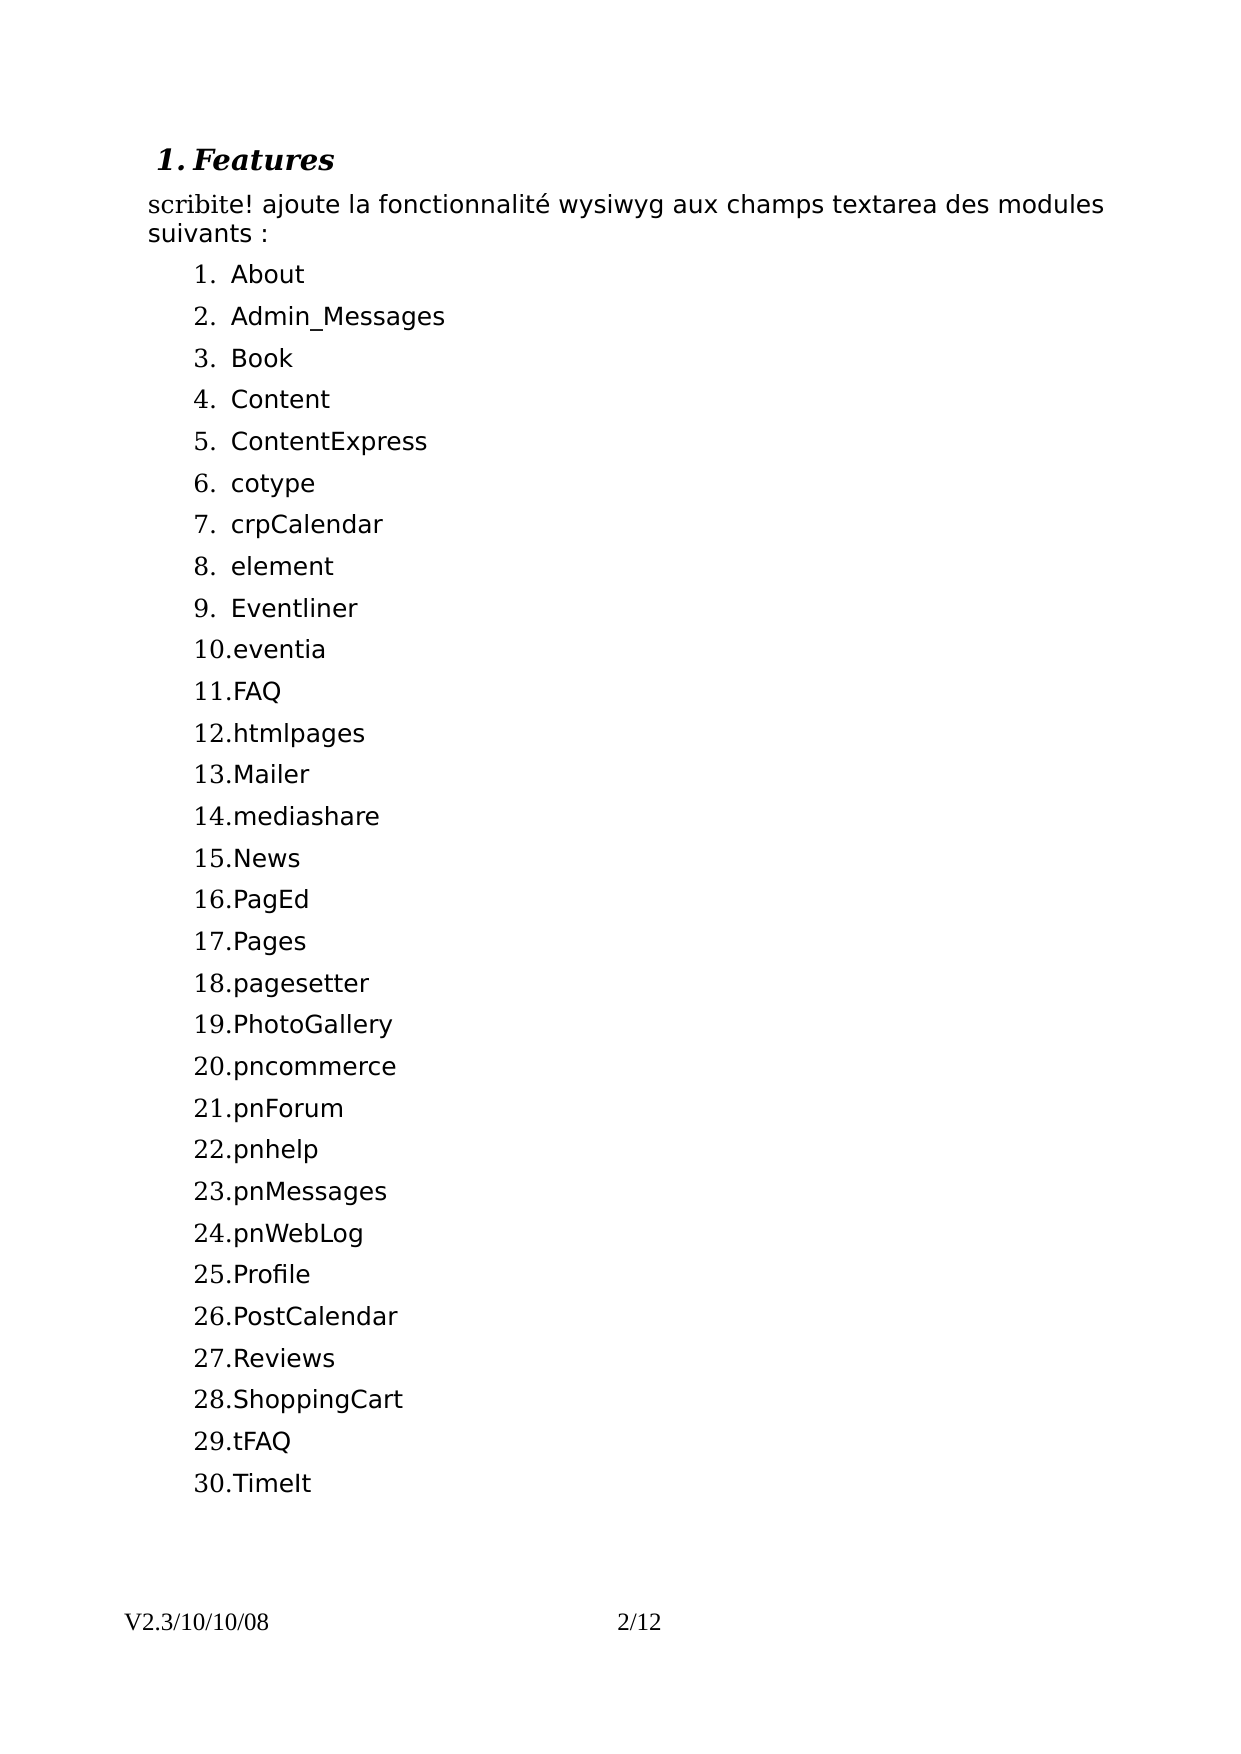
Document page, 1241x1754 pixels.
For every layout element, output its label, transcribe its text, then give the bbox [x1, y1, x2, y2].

list pnForum [193, 1094, 1160, 1123]
list TimeIt [193, 1469, 1160, 1498]
list pagesetter [193, 969, 1160, 998]
list Mailer [193, 761, 1160, 790]
list pnWebLog [193, 1219, 1160, 1248]
list Content [193, 386, 1160, 415]
subtitle Features [156, 143, 1160, 177]
list Admin_Messages [193, 302, 1160, 332]
list PostCalendar [193, 1302, 1160, 1332]
list PagEd [193, 886, 1160, 915]
list eventia [193, 636, 1160, 665]
list About [193, 261, 1160, 290]
list pnMessages [193, 1177, 1160, 1207]
list pnhelp [193, 1136, 1160, 1165]
text scribite! ajoute la fonctionnalité wysiwyg aux champs textarea des modules suivants : [148, 190, 1160, 248]
list Book [193, 344, 1160, 373]
list News [193, 844, 1160, 873]
list FAQ [193, 677, 1160, 707]
list Profile [193, 1261, 1160, 1290]
list cotype [193, 469, 1160, 498]
list PhotoGallery [193, 1011, 1160, 1040]
list mediashare [193, 802, 1160, 832]
list crpCalendar [193, 511, 1160, 540]
list htmlpages [193, 719, 1160, 748]
list ContentExpress [193, 427, 1160, 457]
list tFAQ [193, 1427, 1160, 1457]
list element [193, 552, 1160, 582]
list ShoppingCart [193, 1386, 1160, 1415]
list pncommerce [193, 1052, 1160, 1082]
list Pages [193, 927, 1160, 957]
list Eventliner [193, 594, 1160, 623]
list Reviews [193, 1344, 1160, 1373]
